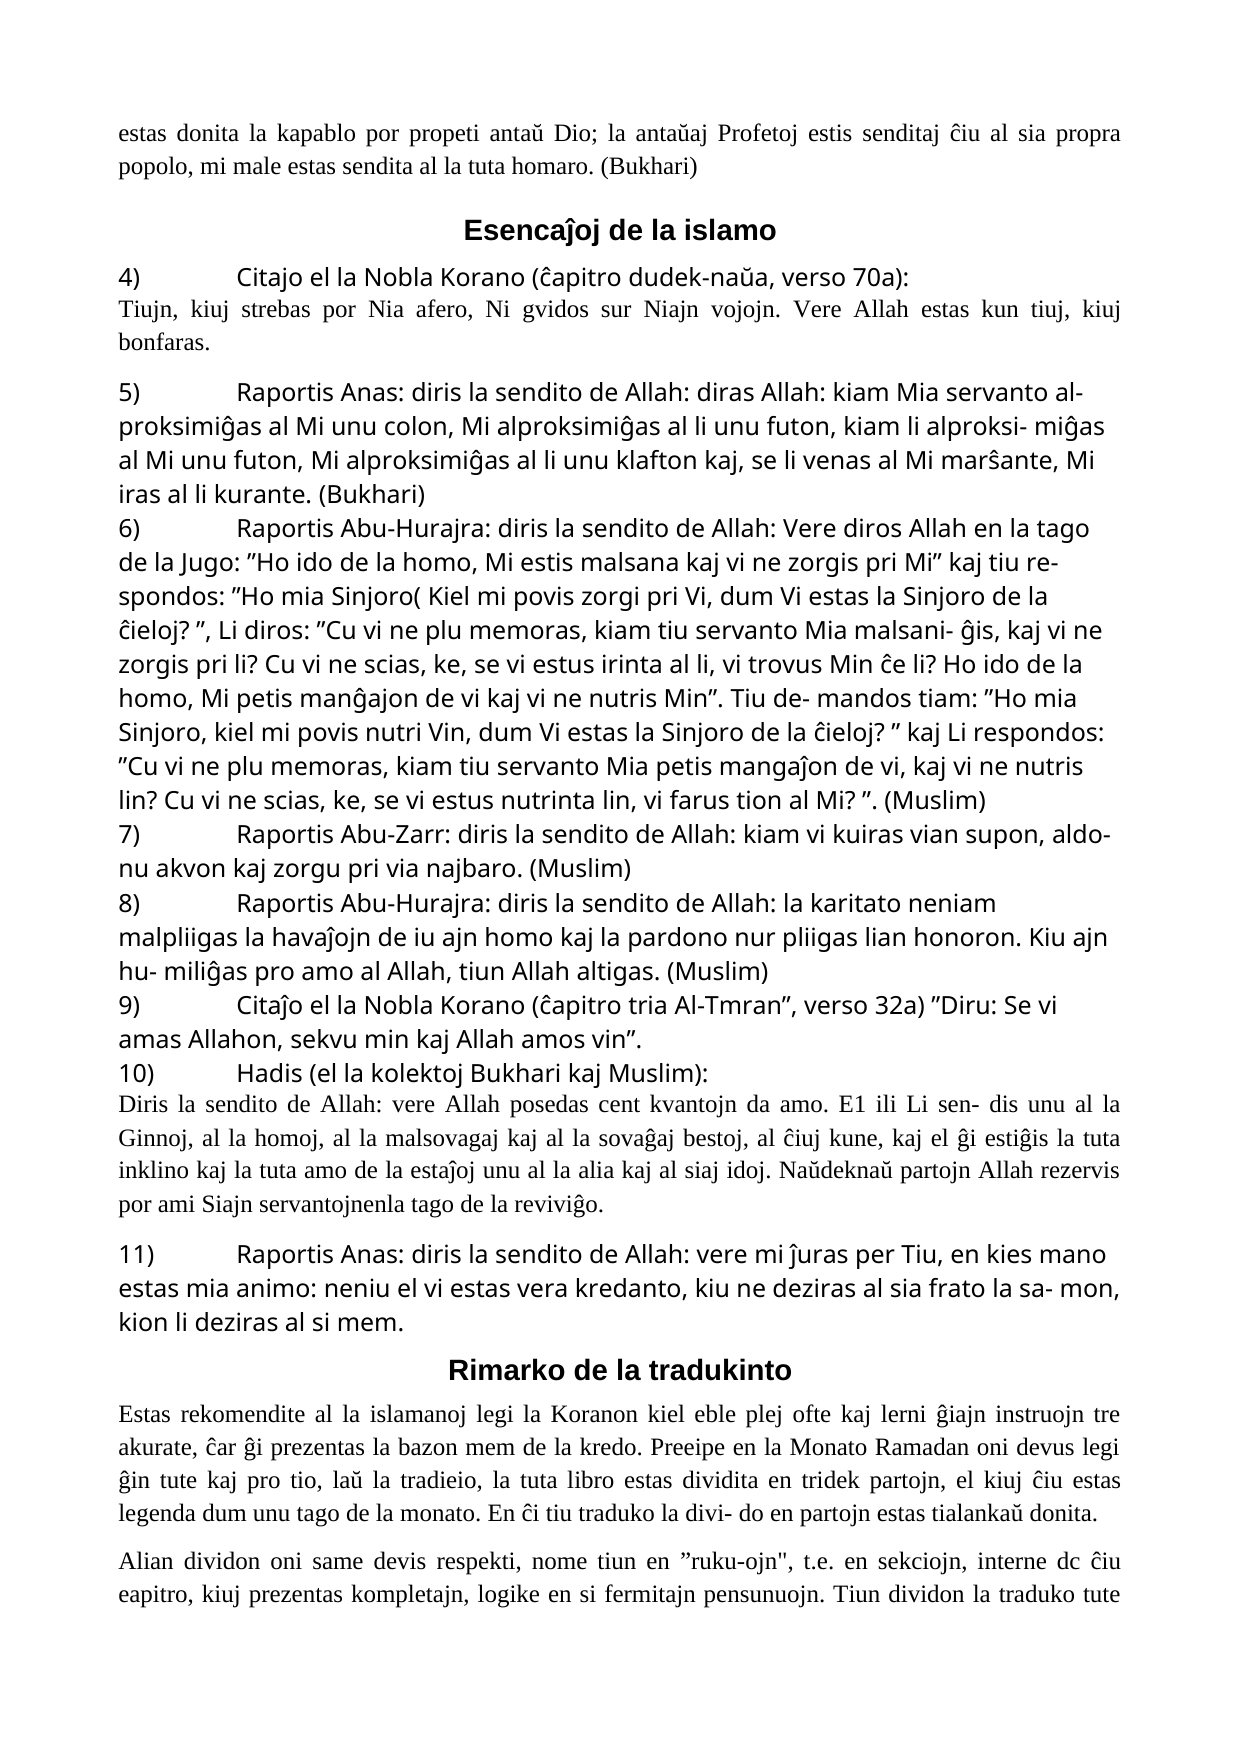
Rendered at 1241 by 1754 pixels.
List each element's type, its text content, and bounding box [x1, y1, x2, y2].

subtitle Esencaĵoj de la islamo [118, 213, 1122, 247]
list Raportis Anas: diris la sendito de Allah: diras Allah: kiam Mia servanto al- proksimiĝas al Mi unu colon, Mi alproksimiĝas al li unu futon, kiam li alproksi- miĝas al Mi unu futon, Mi alproksimiĝas al li unu klafton kaj, se li venas al Mi marŝante, Mi iras al li kurante. (Bukhari) [118, 374, 1122, 511]
list Raportis Anas: diris la sendito de Allah: vere mi ĵuras per Tiu, en kies mano estas mia animo: neniu el vi estas vera kredanto, kiu ne deziras al sia frato la sa- mon, kion li deziras al si mem. [118, 1236, 1122, 1338]
list Raportis Abu-Hurajra: diris la sendito de Allah: la karitato neniam malpliigas la havaĵojn de iu ajn homo kaj la pardono nur pliigas lian honoron. Kiu ajn hu- miliĝas pro amo al Allah, tiun Allah altigas. (Muslim) [118, 885, 1122, 987]
list Citaĵo el la Nobla Korano (ĉapitro tria Al-Tmran”, verso 32a) ”Diru: Se vi amas Allahon, sekvu min kaj Allah amos vin”. [118, 987, 1122, 1056]
text estas donita la kapablo por propeti antaŭ Dio; la antaŭaj Profetoj estis senditaj ĉiu al sia propra popolo, mi male estas sendita al la tuta homaro. (Bukhari) [118, 118, 1122, 180]
list Hadis (el la kolektoj Bukhari kaj Muslim): [118, 1056, 1122, 1089]
text Tiujn, kiuj strebas por Nia afero, Ni gvidos sur Niajn vojojn. Vere Allah estas kun tiuj, kiuj bonfaras. [118, 294, 1122, 355]
list Raportis Abu-Zarr: diris la sendito de Allah: kiam vi kuiras vian supon, aldo- nu akvon kaj zorgu pri via najbaro. (Muslim) [118, 817, 1122, 885]
text Diris la sendito de Allah: vere Allah posedas cent kvantojn da amo. E1 ili Li sen- dis unu al la Ginnoj, al la homoj, al la malsovagaj kaj al la sovaĝaj bestoj, al ĉiuj kune, kaj el ĝi estiĝis la tuta inklino kaj la tuta amo de la estaĵoj unu al la alia kaj al siaj idoj. Naŭdeknaŭ partojn Allah rezervis por ami Siajn servantojnenla tago de la reviviĝo. [118, 1089, 1122, 1217]
text Estas rekomendite al la islamanoj legi la Koranon kiel eble plej ofte kaj lerni ĝiajn instruojn tre akurate, ĉar ĝi prezentas la bazon mem de la kredo. Preeipe en la Monato Ramadan oni devus legi ĝin tute kaj pro tio, laŭ la tradieio, la tuta libro estas dividita en tridek partojn, el kiuj ĉiu estas legenda dum unu tago de la monato. En ĉi tiu traduko la divi- do en partojn estas tialankaŭ donita. [118, 1399, 1122, 1527]
list Citajo el la Nobla Korano (ĉapitro dudek-naŭa, verso 70a): [118, 259, 1122, 294]
subtitle Rimarko de la tradukinto [118, 1353, 1122, 1387]
text Alian dividon oni same devis respekti, nome tiun en ”ruku-ojn", t.e. en sekciojn, interne dc ĉiu eapitro, kiuj prezentas kompletajn, logike en si fermitajn pensunuojn. Tiun dividon la traduko tute [118, 1546, 1122, 1608]
list Raportis Abu-Hurajra: diris la sendito de Allah: Vere diros Allah en la tago de la Jugo: ”Ho ido de la homo, Mi estis malsana kaj vi ne zorgis pri Mi” kaj tiu re- spondos: ”Ho mia Sinjoro( Kiel mi povis zorgi pri Vi, dum Vi estas la Sinjoro de la ĉieloj? ”, Li diros: ”Cu vi ne plu memoras, kiam tiu servanto Mia malsani- ĝis, kaj vi ne zorgis pri li? Cu vi ne scias, ke, se vi estus irinta al li, vi trovus Min ĉe li? Ho ido de la homo, Mi petis manĝajon de vi kaj vi ne nutris Min”. Tiu de- mandos tiam: ”Ho mia Sinjoro, kiel mi povis nutri Vin, dum Vi estas la Sinjoro de la ĉieloj? ” kaj Li respondos: ”Cu vi ne plu memoras, kiam tiu servanto Mia petis mangaĵon de vi, kaj vi ne nutris lin? Cu vi ne scias, ke, se vi estus nutrinta lin, vi farus tion al Mi? ”. (Muslim) [118, 511, 1122, 817]
